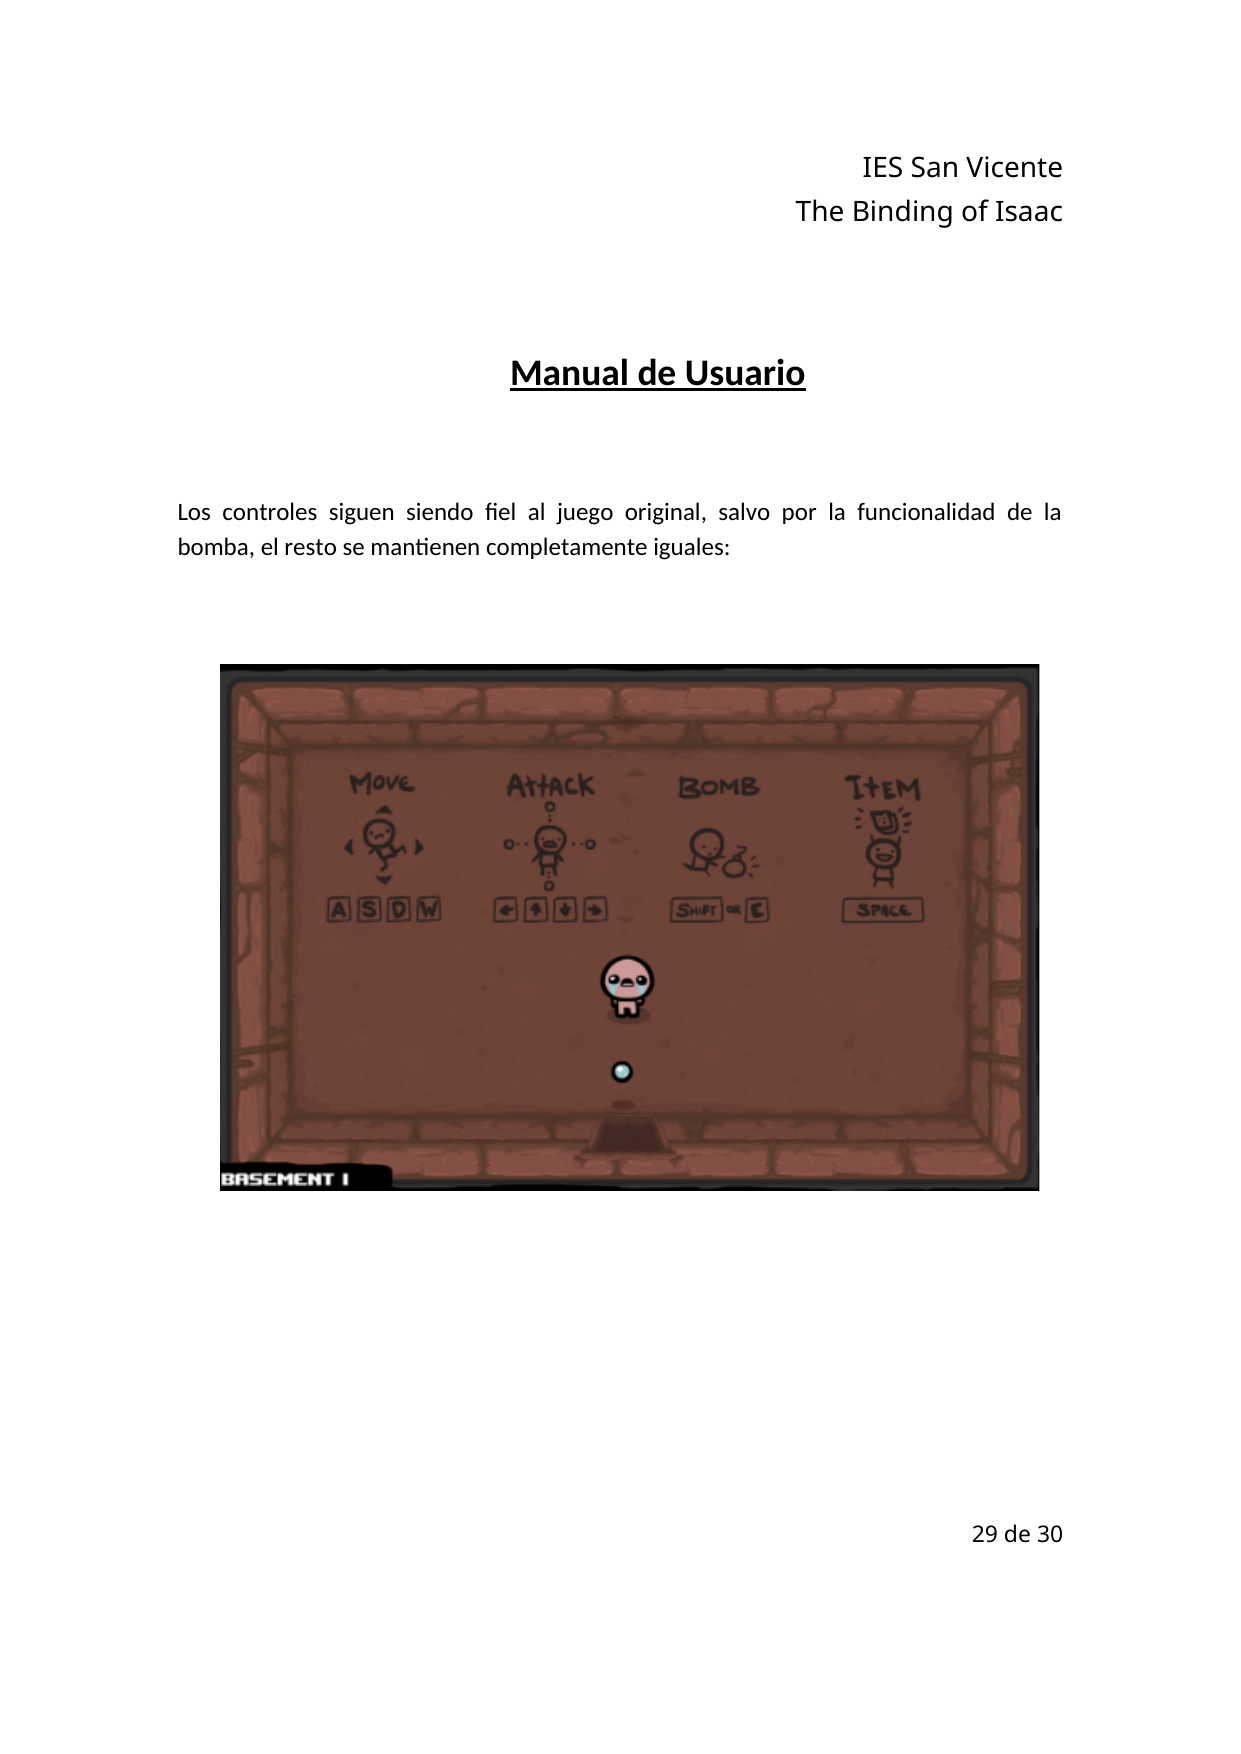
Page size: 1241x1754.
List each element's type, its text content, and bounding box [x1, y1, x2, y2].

text Los controles siguen siendo fiel al juego original, salvo por la funcionalidad de la bomba, el resto se mantienen completamente iguales: [177, 496, 1063, 562]
picture [220, 664, 1040, 1191]
list Manual de Usuario [215, 349, 1063, 395]
